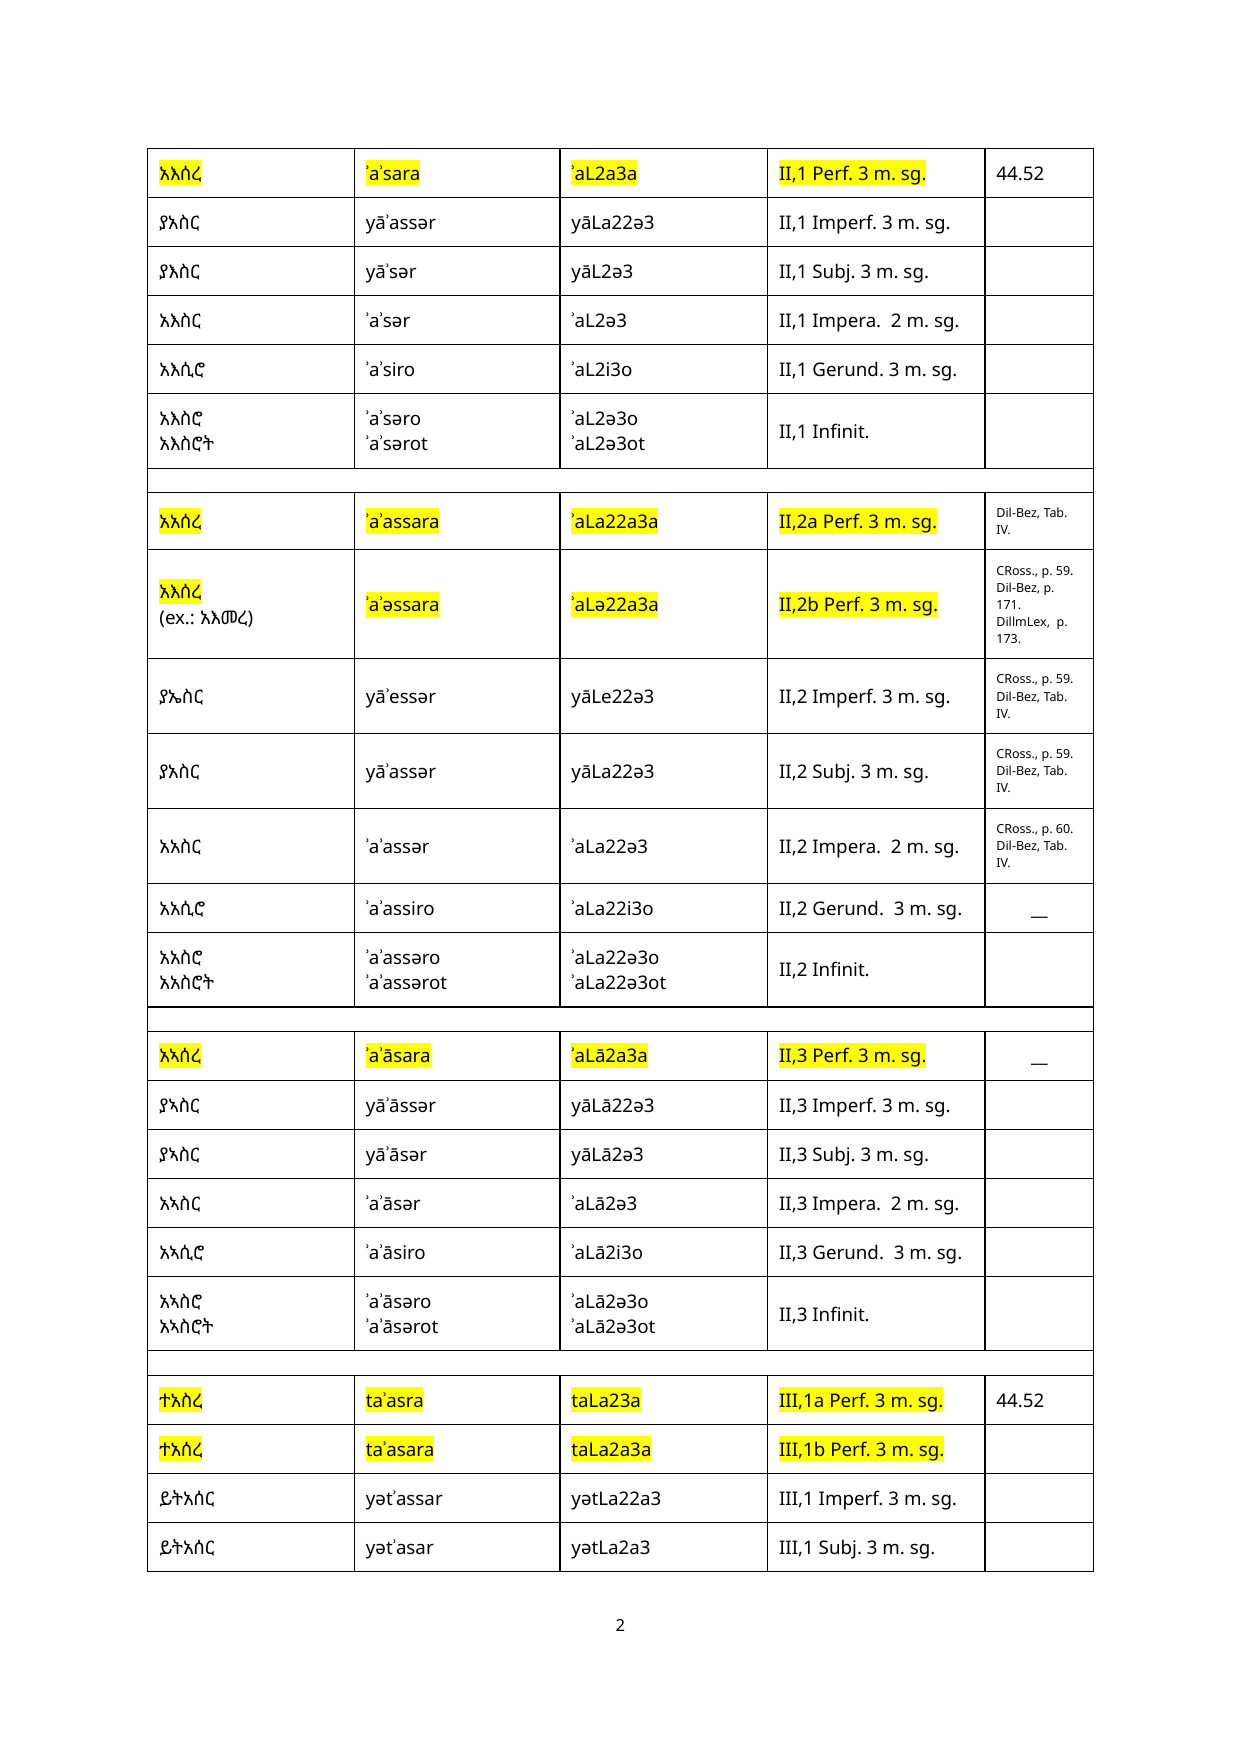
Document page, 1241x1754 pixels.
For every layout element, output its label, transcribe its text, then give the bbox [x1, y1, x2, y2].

table_cell ʾaʾǝssara [355, 550, 559, 658]
table_cell yāʾāssǝr [355, 1081, 559, 1129]
table_cell yǝtLa2a3 [561, 1523, 767, 1571]
table_cell yāLa22ǝ3 [561, 734, 767, 808]
table_cell ʾaLa22a3a [561, 493, 767, 549]
table_cell yāL2ǝ3 [561, 247, 767, 295]
table_cell II,2 Infinit. [768, 933, 984, 1006]
table_cell ʾaʾāsǝro ʾaʾāsǝrot [355, 1277, 559, 1350]
table_cell አአሲሮ [148, 884, 354, 932]
table_cell ያኣስር [148, 1081, 354, 1129]
table_cell __ [986, 884, 1093, 932]
table_cell አእስሮ አእስሮት [148, 394, 354, 467]
table_cell ʾaʾsǝro ʾaʾsǝrot [355, 394, 559, 467]
table_cell yāʾassǝr [355, 734, 559, 808]
table_cell II,3 Infinit. [768, 1277, 984, 1350]
table_cell [986, 1425, 1093, 1473]
table_cell taLa2a3a [561, 1425, 767, 1473]
table_cell አኣሲሮ [148, 1228, 354, 1276]
table_cell 44.52 [986, 149, 1093, 197]
table_cell ʾaLǝ22a3a [561, 550, 767, 658]
table_cell ʾaL2ǝ3 [561, 296, 767, 344]
table_cell ʾaLā2ǝ3o ʾaLā2ǝ3ot [561, 1277, 767, 1350]
table_cell አእስር [148, 296, 354, 344]
table_cell አአሰረ [148, 493, 354, 549]
table_cell ʾaLā2a3a [561, 1032, 767, 1079]
table_cell [986, 1523, 1093, 1571]
table_cell ያአስር [148, 734, 354, 808]
table_cell ʾaLa22ǝ3o ʾaLa22ǝ3ot [561, 933, 767, 1006]
table_cell ʾaʾassǝro ʾaʾassǝrot [355, 933, 559, 1006]
table_cell II,2 Imperf. 3 m. sg. [768, 659, 984, 733]
table_cell ተአስረ [148, 1376, 354, 1424]
table_cell ʾaʾassiro [355, 884, 559, 932]
table_cell II,2 Gerund. 3 m. sg. [768, 884, 984, 932]
table_cell [986, 1179, 1093, 1227]
table_cell ʾaʾāsǝr [355, 1179, 559, 1227]
table_cell ʾaLa22ǝ3 [561, 809, 767, 883]
table_cell ʾaL2a3a [561, 149, 767, 197]
table_cell ʾaʾsiro [355, 345, 559, 393]
table_cell ʾaLa22i3o [561, 884, 767, 932]
table_cell [148, 1008, 1093, 1031]
table_cell CRoss., p. 59. Dil-Bez, Tab. IV. [986, 659, 1093, 733]
table_cell አኣስር [148, 1179, 354, 1227]
table_cell [148, 469, 1093, 492]
table_cell II,3 Gerund. 3 m. sg. [768, 1228, 984, 1276]
table_cell II,3 Subj. 3 m. sg. [768, 1130, 984, 1178]
table_cell ይትአሰር [148, 1474, 354, 1522]
table_cell 44.52 [986, 1376, 1093, 1424]
table_cell taLa23a [561, 1376, 767, 1424]
table_cell አኣሰረ [148, 1032, 354, 1079]
table_cell ያኤስር [148, 659, 354, 733]
table_cell II,1 Perf. 3 m. sg. [768, 149, 984, 197]
table_cell II,3 Perf. 3 m. sg. [768, 1032, 984, 1079]
table_cell ʾaʾsara [355, 149, 559, 197]
table_cell II,2 Impera. 2 m. sg. [768, 809, 984, 883]
table_cell III,1a Perf. 3 m. sg. [768, 1376, 984, 1424]
table_cell ʾaʾassara [355, 493, 559, 549]
table_cell [986, 1474, 1093, 1522]
table_cell II,1 Imperf. 3 m. sg. [768, 198, 984, 246]
table_cell ʾaʾāsara [355, 1032, 559, 1079]
table_cell [986, 198, 1093, 246]
table_cell [986, 394, 1093, 467]
table_cell [986, 296, 1093, 344]
table_cell __ [986, 1032, 1093, 1079]
table_cell [986, 1130, 1093, 1178]
table_cell II,1 Infinit. [768, 394, 984, 467]
table_cell [986, 247, 1093, 295]
table_cell III,1b Perf. 3 m. sg. [768, 1425, 984, 1473]
table_cell yāʾassǝr [355, 198, 559, 246]
table_cell አአስሮ አአስሮት [148, 933, 354, 1006]
table_cell yāLa22ǝ3 [561, 198, 767, 246]
table_cell yāʾessǝr [355, 659, 559, 733]
table_cell yāLe22ǝ3 [561, 659, 767, 733]
table_cell yāʾsǝr [355, 247, 559, 295]
table_cell [986, 1081, 1093, 1129]
table_cell yāLā22ǝ3 [561, 1081, 767, 1129]
table_cell [986, 345, 1093, 393]
table_cell አእሰረ (ex.: አእመረ) [148, 550, 354, 658]
table_cell II,3 Imperf. 3 m. sg. [768, 1081, 984, 1129]
table_cell ʾaL2i3o [561, 345, 767, 393]
table_cell III,1 Subj. 3 m. sg. [768, 1523, 984, 1571]
table_cell II,2b Perf. 3 m. sg. [768, 550, 984, 658]
table_cell ʾaL2ǝ3o ʾaL2ǝ3ot [561, 394, 767, 467]
table_cell II,2 Subj. 3 m. sg. [768, 734, 984, 808]
table_cell ያኣስር [148, 1130, 354, 1178]
table_cell II,1 Impera. 2 m. sg. [768, 296, 984, 344]
table_cell yāʾāsǝr [355, 1130, 559, 1178]
table_cell ʾaLā2ǝ3 [561, 1179, 767, 1227]
table_cell ይትአሰር [148, 1523, 354, 1571]
table_cell አእሲሮ [148, 345, 354, 393]
table_cell ያአስር [148, 198, 354, 246]
table_cell Dil-Bez, Tab. IV. [986, 493, 1093, 549]
table_cell ʾaʾāsiro [355, 1228, 559, 1276]
table_cell ʾaLā2i3o [561, 1228, 767, 1276]
table_cell yǝtʾassar [355, 1474, 559, 1522]
table_cell II,1 Gerund. 3 m. sg. [768, 345, 984, 393]
table_cell ʾaʾsǝr [355, 296, 559, 344]
table_cell [148, 1351, 1093, 1374]
table_cell III,1 Imperf. 3 m. sg. [768, 1474, 984, 1522]
table_cell yǝtLa22a3 [561, 1474, 767, 1522]
table_cell taʾasra [355, 1376, 559, 1424]
table_cell II,3 Impera. 2 m. sg. [768, 1179, 984, 1227]
table_cell ʾaʾassǝr [355, 809, 559, 883]
table_cell II,1 Subj. 3 m. sg. [768, 247, 984, 295]
table_cell taʾasara [355, 1425, 559, 1473]
table_cell II,2a Perf. 3 m. sg. [768, 493, 984, 549]
table_cell CRoss., p. 59. Dil-Bez, Tab. IV. [986, 734, 1093, 808]
table_cell ያእስር [148, 247, 354, 295]
table_cell [986, 1277, 1093, 1350]
table_cell [986, 1228, 1093, 1276]
table_cell አኣስሮ አኣስሮት [148, 1277, 354, 1350]
table_cell CRoss., p. 60. Dil-Bez, Tab. IV. [986, 809, 1093, 883]
table_cell [986, 933, 1093, 1006]
table_cell አአስር [148, 809, 354, 883]
table_cell yǝtʾasar [355, 1523, 559, 1571]
table_cell CRoss., p. 59. Dil-Bez, p. 171. DillmLex, p. 173. [986, 550, 1093, 658]
table_cell ተአሰረ [148, 1425, 354, 1473]
table_cell yāLā2ǝ3 [561, 1130, 767, 1178]
table_cell አእሰረ [148, 149, 354, 197]
